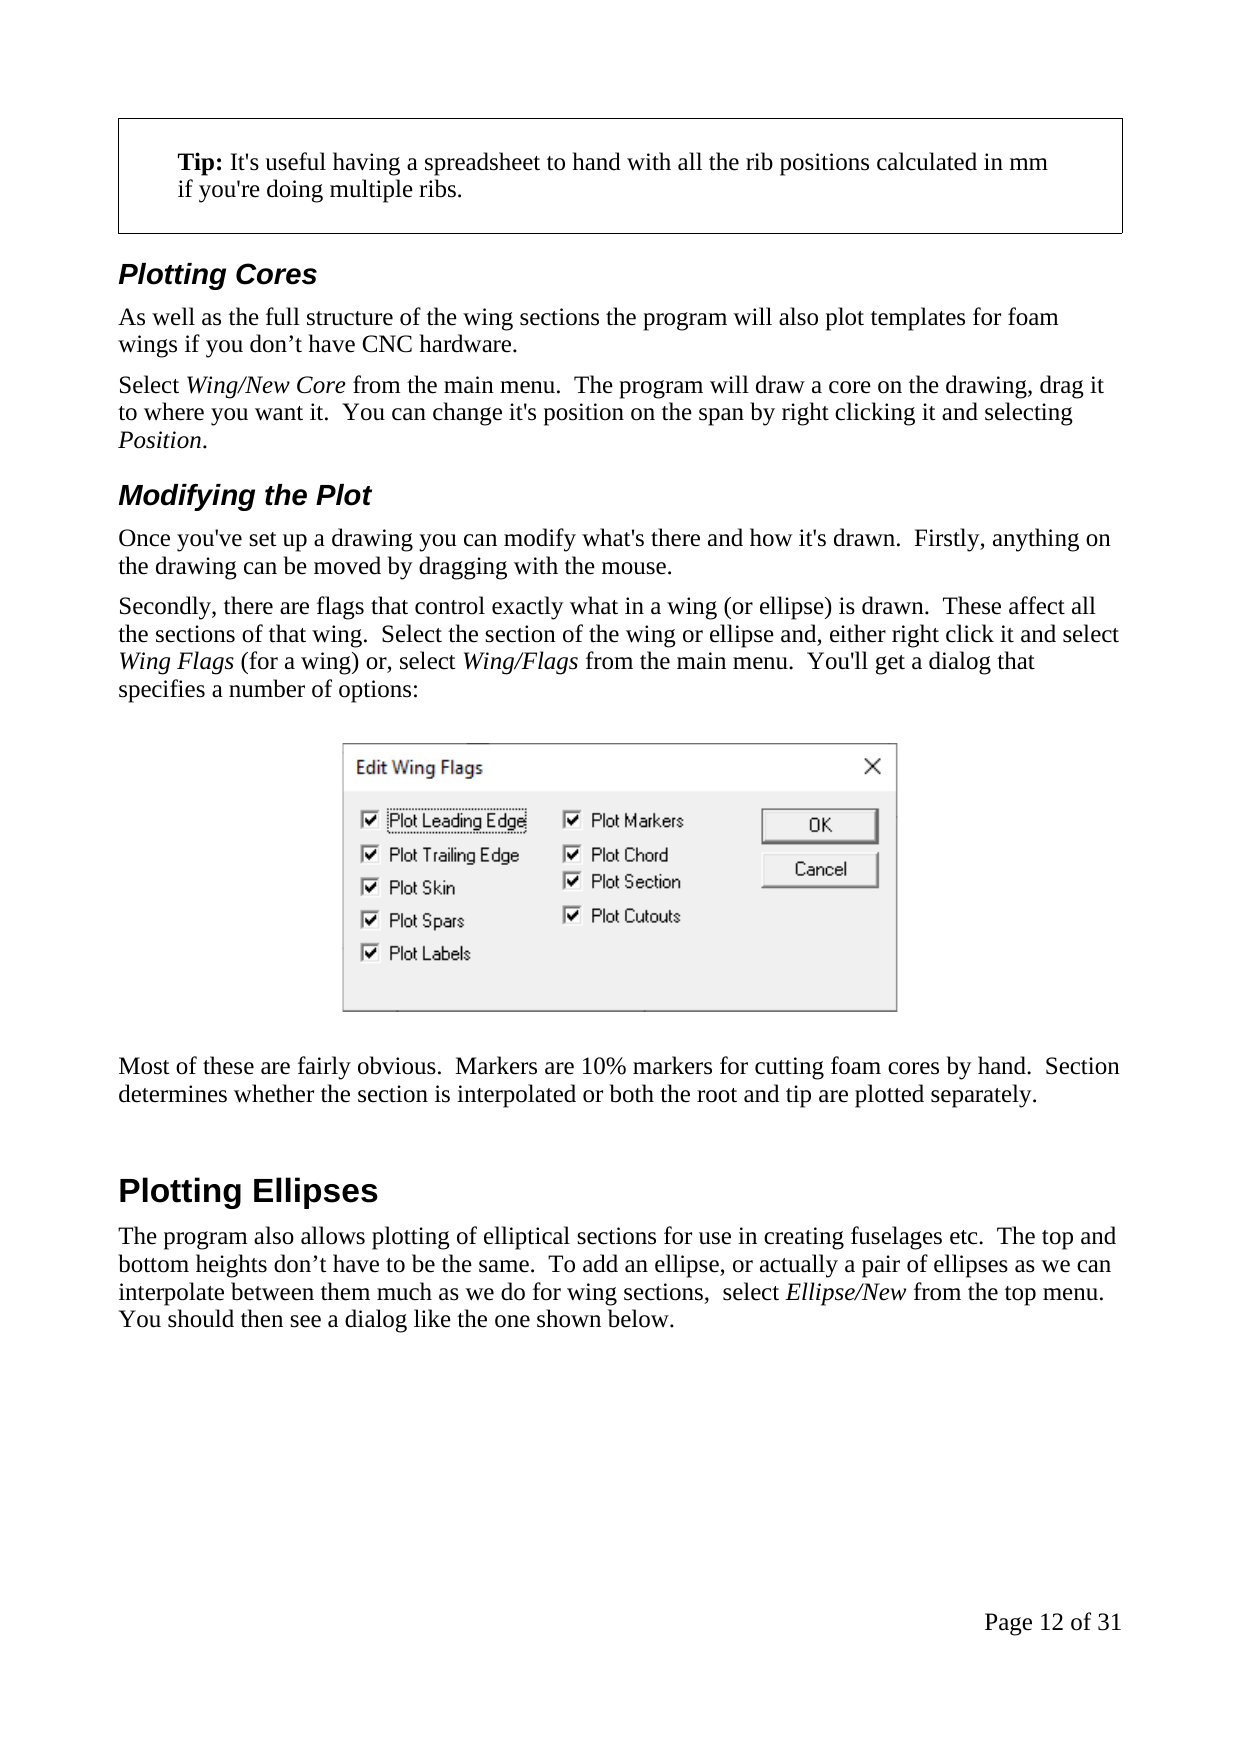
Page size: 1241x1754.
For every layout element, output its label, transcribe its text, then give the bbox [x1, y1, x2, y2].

text Secondly, there are flags that control exactly what in a wing (or ellipse) is drawn. These affect all the sections of that wing. Select the section of the wing or ellipse and, either right click it and select Wing Flags (for a wing) or, select Wing/Flags from the main menu. You'll get a dialog that specifies a number of options: [118, 592, 1122, 703]
subtitle Plotting Cores [118, 258, 1122, 290]
subtitle Plotting Ellipses [118, 1173, 1122, 1210]
text Select Wing/New Core from the main menu. The program will draw a core on the drawing, drag it to where you want it. You can change it's position on the span by right clicking it and selecting Position. [118, 371, 1122, 454]
text Once you've set up a drawing you can modify what's there and how it's drawn. Firstly, anything on the drawing can be moved by dragging with the mouse. [118, 524, 1122, 579]
text The program also allows plotting of elliptical sections for use in creating fuselages etc. The top and bottom heights don’t have to be the same. To add an ellipse, or actually a pair of ellipses as we can interpolate between them much as we do for wing sections, select Ellipse/New from the top menu. You should then see a dialog like the one shown below. [118, 1222, 1122, 1333]
text As well as the full structure of the wing sections the program will also plot templates for foam wings if you don’t have CNC hardware. [118, 303, 1122, 358]
text Most of these are fairly obvious. Markers are 10% markers for cutting foam cores by hand. Section determines whether the section is interpolated or both the root and tip are plotted separately. [118, 1052, 1122, 1107]
text Tip: It's useful having a spreadsheet to hand with all the rib positions calculated in mm if you're doing multiple ribs. [119, 119, 1122, 233]
picture [342, 743, 898, 1012]
subtitle Modifying the Plot [118, 479, 1122, 512]
